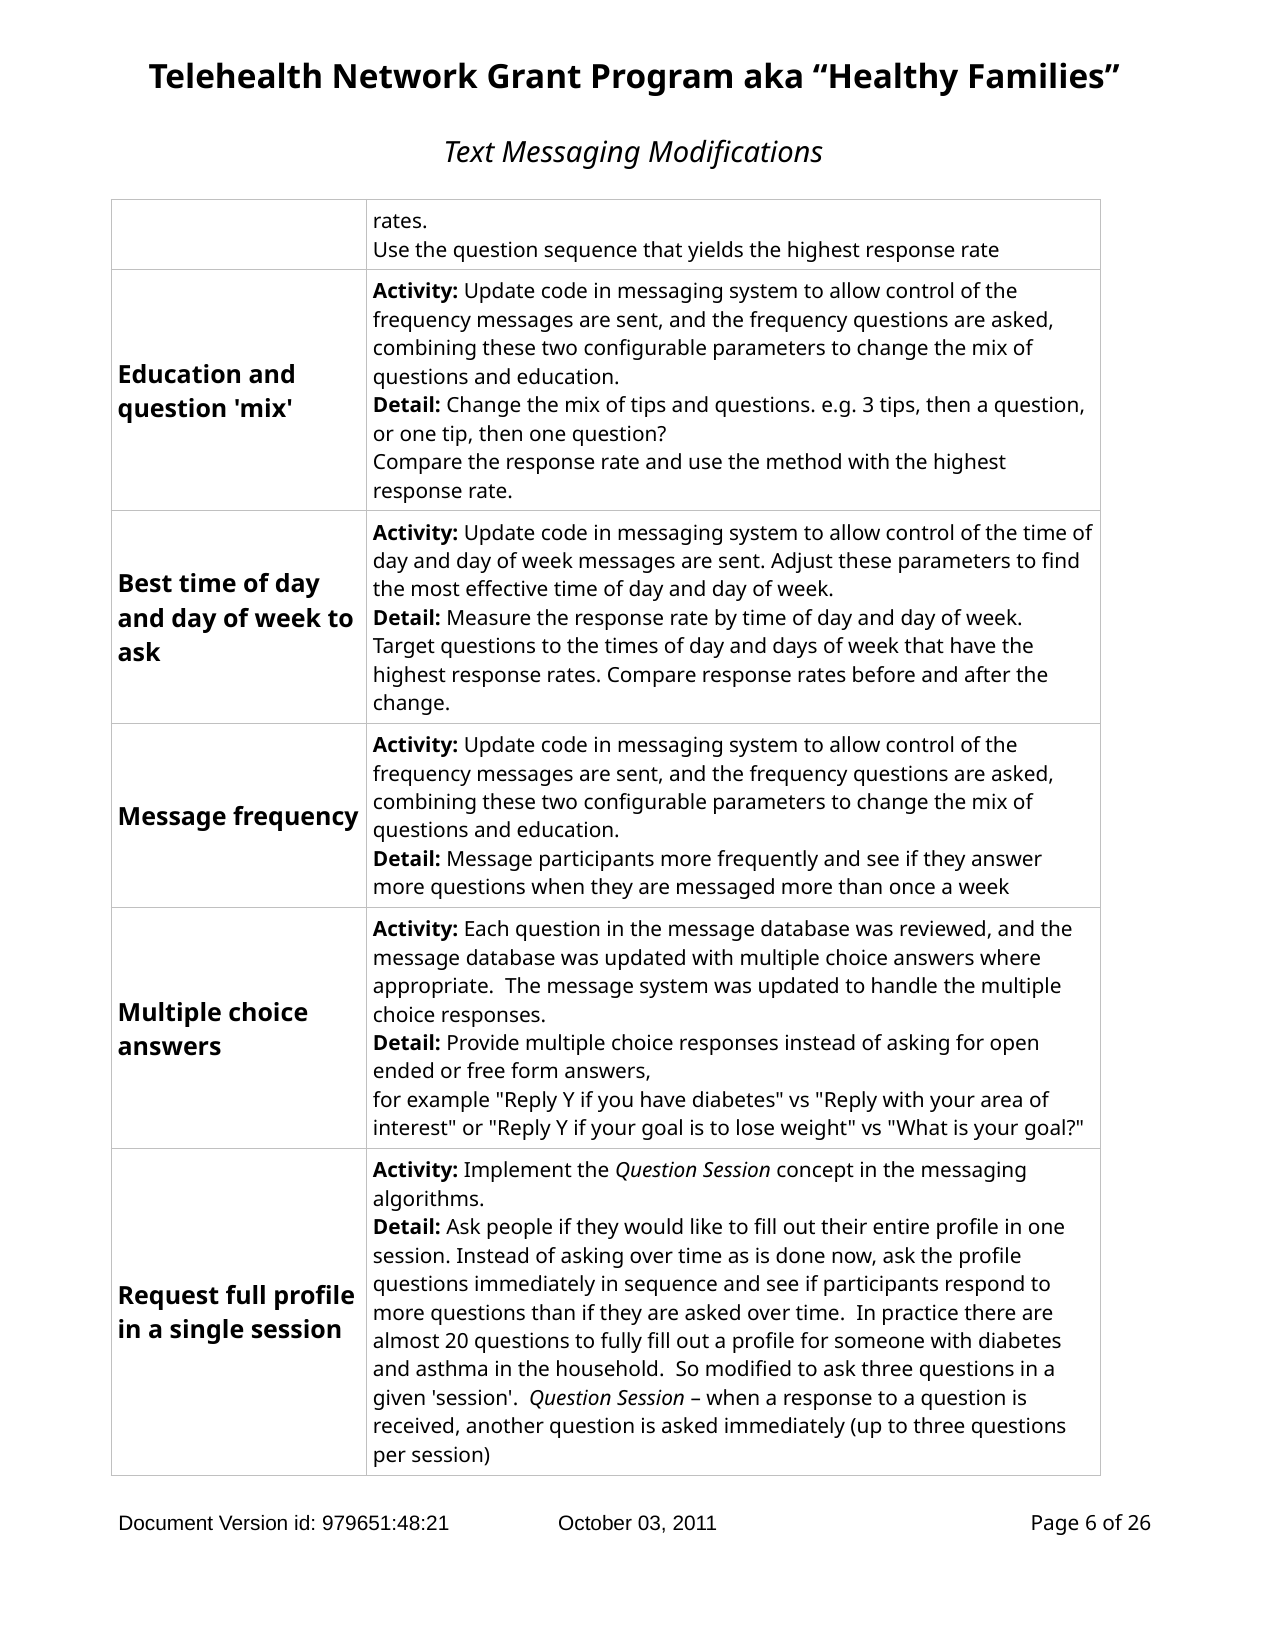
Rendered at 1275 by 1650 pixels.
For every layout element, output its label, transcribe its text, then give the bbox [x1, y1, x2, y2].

table_cell Best time of day and day of week to ask [112, 511, 366, 723]
table_cell Activity: Implement the Question Session concept in the messaging algorithms. Detail: Ask people if they would like to fill out their entire profile in one session. Instead of asking over time as is done now, ask the profile questions immediately in sequence and see if participants respond to more questions than if they are asked over time. In practice there are almost 20 questions to fully fill out a profile for someone with diabetes and asthma in the household. So modified to ask three questions in a given 'session'. Question Session – when a response to a question is received, another question is asked immediately (up to three questions per session) [367, 1149, 1100, 1474]
table_cell Request full profile in a single session [112, 1149, 366, 1474]
table_cell Activity: Each question in the message database was reviewed, and the message database was updated with multiple choice answers where appropriate. The message system was updated to handle the multiple choice responses. Detail: Provide multiple choice responses instead of asking for open ended or free form answers, for example "Reply Y if you have diabetes" vs "Reply with your area of interest" or "Reply Y if your goal is to lose weight" vs "What is your goal?" [367, 908, 1100, 1148]
table_cell Activity: Update code in messaging system to allow control of the time of day and day of week messages are sent. Adjust these parameters to find the most effective time of day and day of week. Detail: Measure the response rate by time of day and day of week. Target questions to the times of day and days of week that have the highest response rates. Compare response rates before and after the change. [367, 511, 1100, 723]
table_cell Activity: Update code in messaging system to allow control of the frequency messages are sent, and the frequency questions are asked, combining these two configurable parameters to change the mix of questions and education. Detail: Message participants more frequently and see if they answer more questions when they are messaged more than once a week [367, 724, 1100, 907]
table_cell Education and question 'mix' [112, 270, 366, 510]
table_cell Activity: Update code in messaging system to allow control of the frequency messages are sent, and the frequency questions are asked, combining these two configurable parameters to change the mix of questions and education. Detail: Change the mix of tips and questions. e.g. 3 tips, then a question, or one tip, then one question? Compare the response rate and use the method with the highest response rate. [367, 270, 1100, 510]
table_cell rates. Use the question sequence that yields the highest response rate [367, 200, 1100, 269]
table_cell Multiple choice answers [112, 908, 366, 1148]
table_cell [112, 200, 366, 269]
table_cell Message frequency [112, 724, 366, 907]
